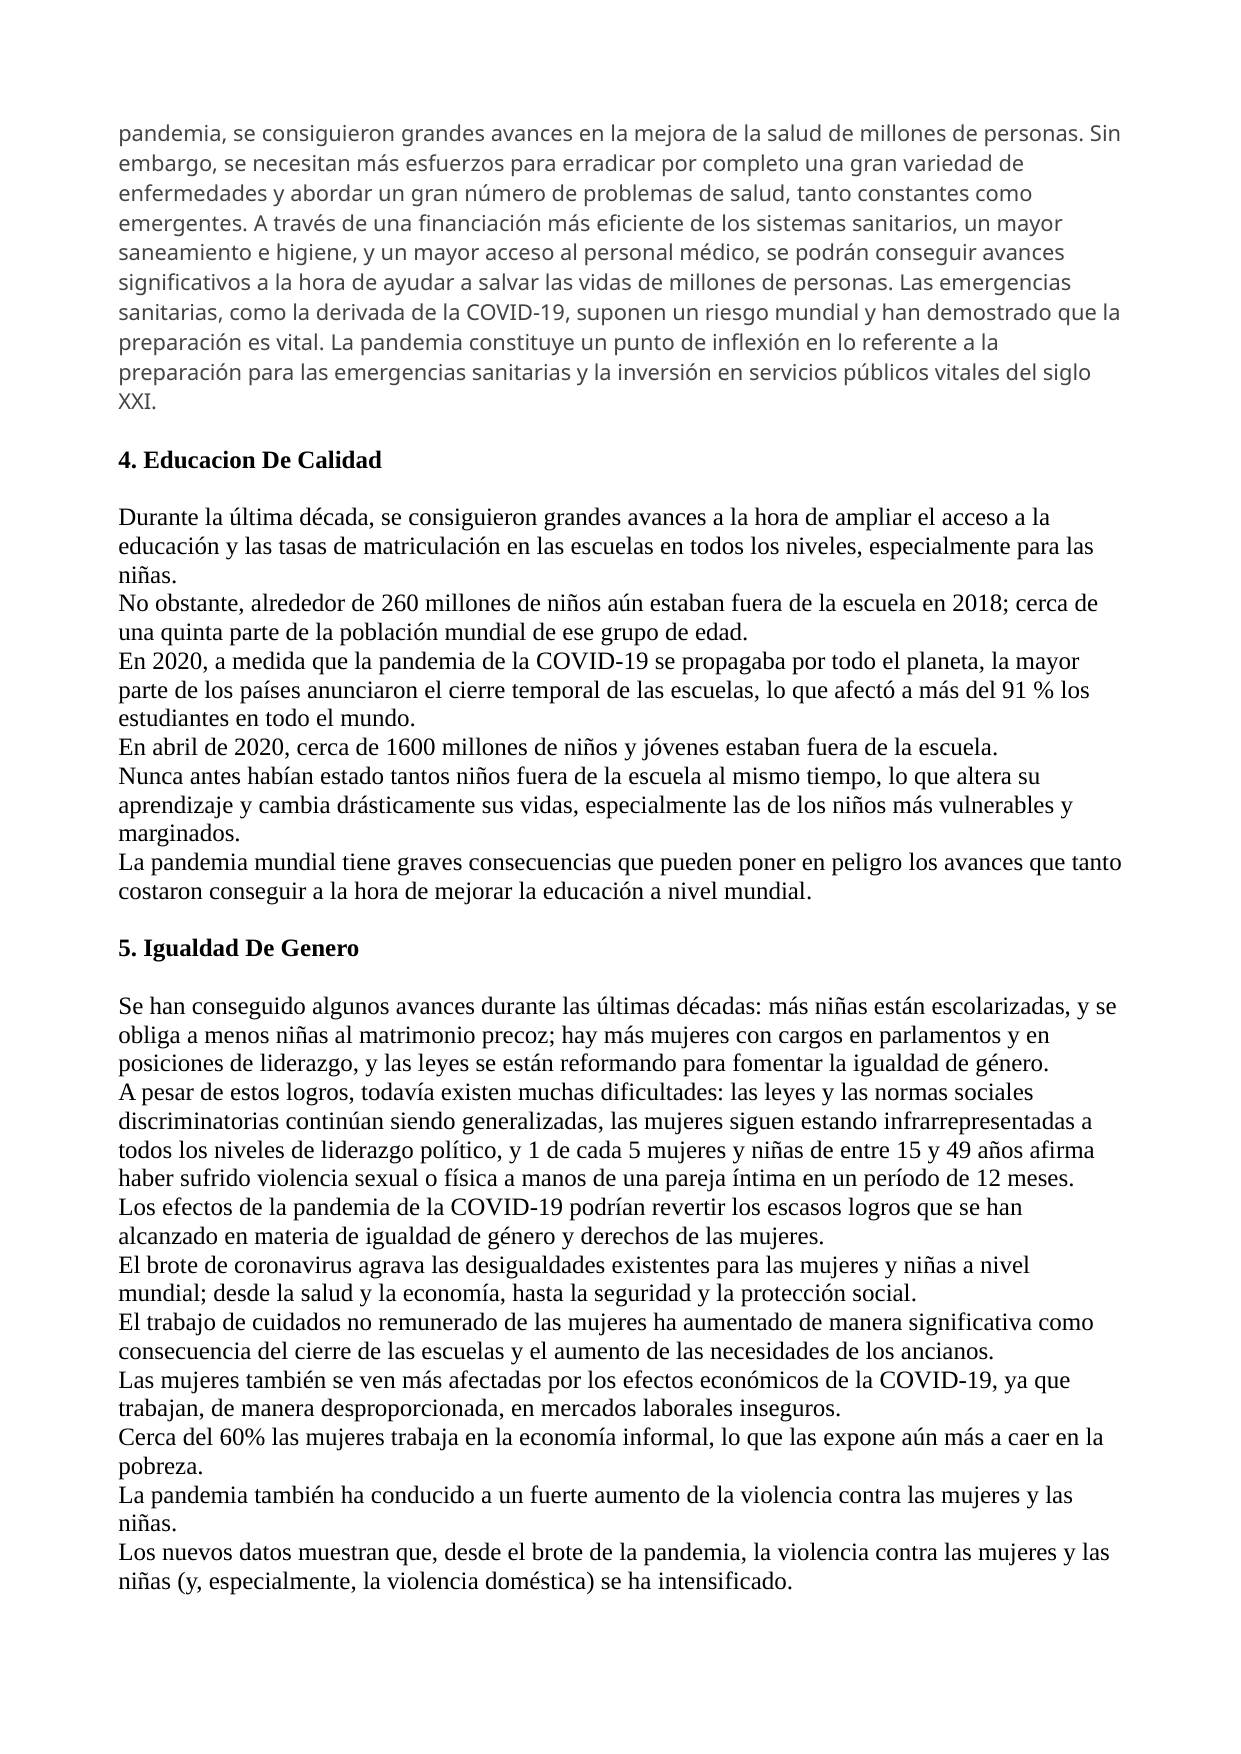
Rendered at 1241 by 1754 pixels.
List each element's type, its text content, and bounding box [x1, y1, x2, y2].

text A pesar de estos logros, todavía existen muchas dificultades: las leyes y las normas sociales discriminatorias continúan siendo generalizadas, las mujeres siguen estando infrarrepresentadas a todos los niveles de liderazgo político, y 1 de cada 5 mujeres y niñas de entre 15 y 49 años afirma haber sufrido violencia sexual o física a manos de una pareja íntima en un período de 12 meses. [118, 1077, 1122, 1192]
text En abril de 2020, cerca de 1600 millones de niños y jóvenes estaban fuera de la escuela. [118, 732, 1122, 761]
text Cerca del 60% las mujeres trabaja en la economía informal, lo que las expone aún más a caer en la pobreza. [118, 1422, 1122, 1480]
text Los nuevos datos muestran que, desde el brote de la pandemia, la violencia contra las mujeres y las niñas (y, especialmente, la violencia doméstica) se ha intensificado. [118, 1537, 1122, 1595]
text El brote de coronavirus agrava las desigualdades existentes para las mujeres y niñas a nivel mundial; desde la salud y la economía, hasta la seguridad y la protección social. [118, 1250, 1122, 1307]
text Durante la última década, se consiguieron grandes avances a la hora de ampliar el acceso a la educación y las tasas de matriculación en las escuelas en todos los niveles, especialmente para las niñas. [118, 502, 1122, 588]
text La pandemia mundial tiene graves consecuencias que pueden poner en peligro los avances que tanto costaron conseguir a la hora de mejorar la educación a nivel mundial. [118, 847, 1122, 905]
text Se han conseguido algunos avances durante las últimas décadas: más niñas están escolarizadas, y se obliga a menos niñas al matrimonio precoz; hay más mujeres con cargos en parlamentos y en posiciones de liderazgo, y las leyes se están reformando para fomentar la igualdad de género. [118, 991, 1122, 1077]
text La pandemia también ha conducido a un fuerte aumento de la violencia contra las mujeres y las niñas. [118, 1480, 1122, 1537]
text Nunca antes habían estado tantos niños fuera de la escuela al mismo tiempo, lo que altera su aprendizaje y cambia drásticamente sus vidas, especialmente las de los niños más vulnerables y marginados. [118, 761, 1122, 847]
text Los efectos de la pandemia de la COVID-19 podrían revertir los escasos logros que se han alcanzado en materia de igualdad de género y derechos de las mujeres. [118, 1192, 1122, 1250]
text Las mujeres también se ven más afectadas por los efectos económicos de la COVID-19, ya que trabajan, de manera desproporcionada, en mercados laborales inseguros. [118, 1365, 1122, 1422]
text 5. Igualdad De Genero [118, 933, 1122, 962]
text El trabajo de cuidados no remunerado de las mujeres ha aumentado de manera significativa como consecuencia del cierre de las escuelas y el aumento de las necesidades de los ancianos. [118, 1307, 1122, 1365]
text 4. Educacion De Calidad [118, 445, 1122, 473]
text En 2020, a medida que la pandemia de la COVID-19 se propagaba por todo el planeta, la mayor parte de los países anunciaron el cierre temporal de las escuelas, lo que afectó a más del 91 % los estudiantes en todo el mundo. [118, 646, 1122, 732]
text pandemia, se consiguieron grandes avances en la mejora de la salud de millones de personas. Sin embargo, se necesitan más esfuerzos para erradicar por completo una gran variedad de enfermedades y abordar un gran número de problemas de salud, tanto constantes como emergentes. A través de una financiación más eficiente de los sistemas sanitarios, un mayor saneamiento e higiene, y un mayor acceso al personal médico, se podrán conseguir avances significativos a la hora de ayudar a salvar las vidas de millones de personas. Las emergencias sanitarias, como la derivada de la COVID-19, suponen un riesgo mundial y han demostrado que la preparación es vital. La pandemia constituye un punto de inflexión en lo referente a la preparación para las emergencias sanitarias y la inversión en servicios públicos vitales del siglo XXI. [118, 118, 1122, 416]
text No obstante, alrededor de 260 millones de niños aún estaban fuera de la escuela en 2018; cerca de una quinta parte de la población mundial de ese grupo de edad. [118, 588, 1122, 646]
